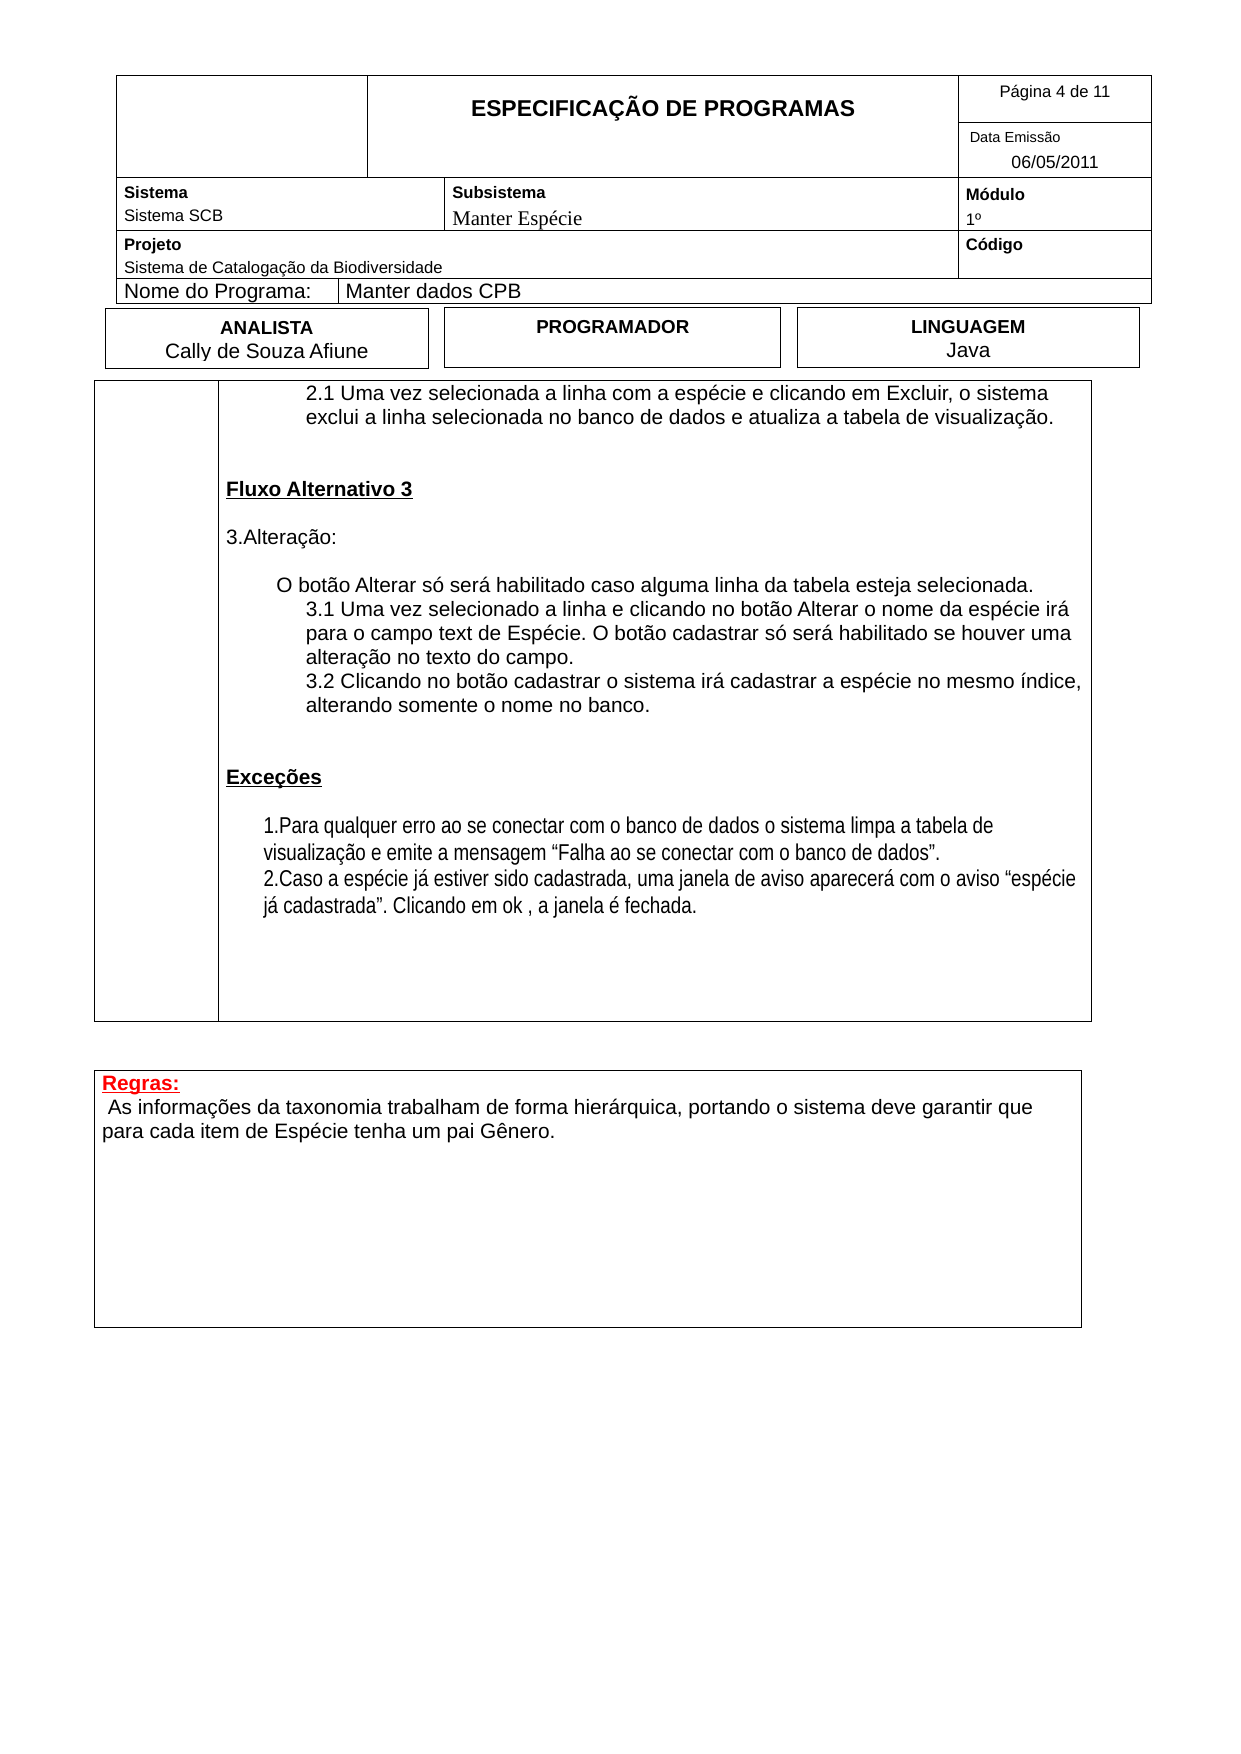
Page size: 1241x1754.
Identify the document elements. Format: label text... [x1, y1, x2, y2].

table_header 2.1 Uma vez selecionada a linha com a espécie e clicando em Excluir, o sistema exclui a linha selecionada no banco de dados e atualiza a tabela de visualização. Fluxo Alternativo 3 Alteração: O botão Alterar só será habilitado caso alguma linha da tabela esteja selecionada. 3.1 Uma vez selecionado a linha e clicando no botão Alterar o nome da espécie irá para o campo text de Espécie. O botão cadastrar só será habilitado se houver uma alteração no texto do campo. 3.2 Clicando no botão cadastrar o sistema irá cadastrar a espécie no mesmo índice, alterando somente o nome no banco. Exceções Para qualquer erro ao se conectar com o banco de dados o sistema limpa a tabela de visualização e emite a mensagem “Falha ao se conectar com o banco de dados”. Caso a espécie já estiver sido cadastrada, uma janela de aviso aparecerá com o aviso “espécie já cadastrada”. Clicando em ok , a janela é fechada. [219, 381, 1091, 1021]
table_header Regras: As informações da taxonomia trabalham de forma hierárquica, portando o sistema deve garantir que para cada item de Espécie tenha um pai Gênero. [95, 1071, 1081, 1327]
table_header [95, 381, 218, 1021]
